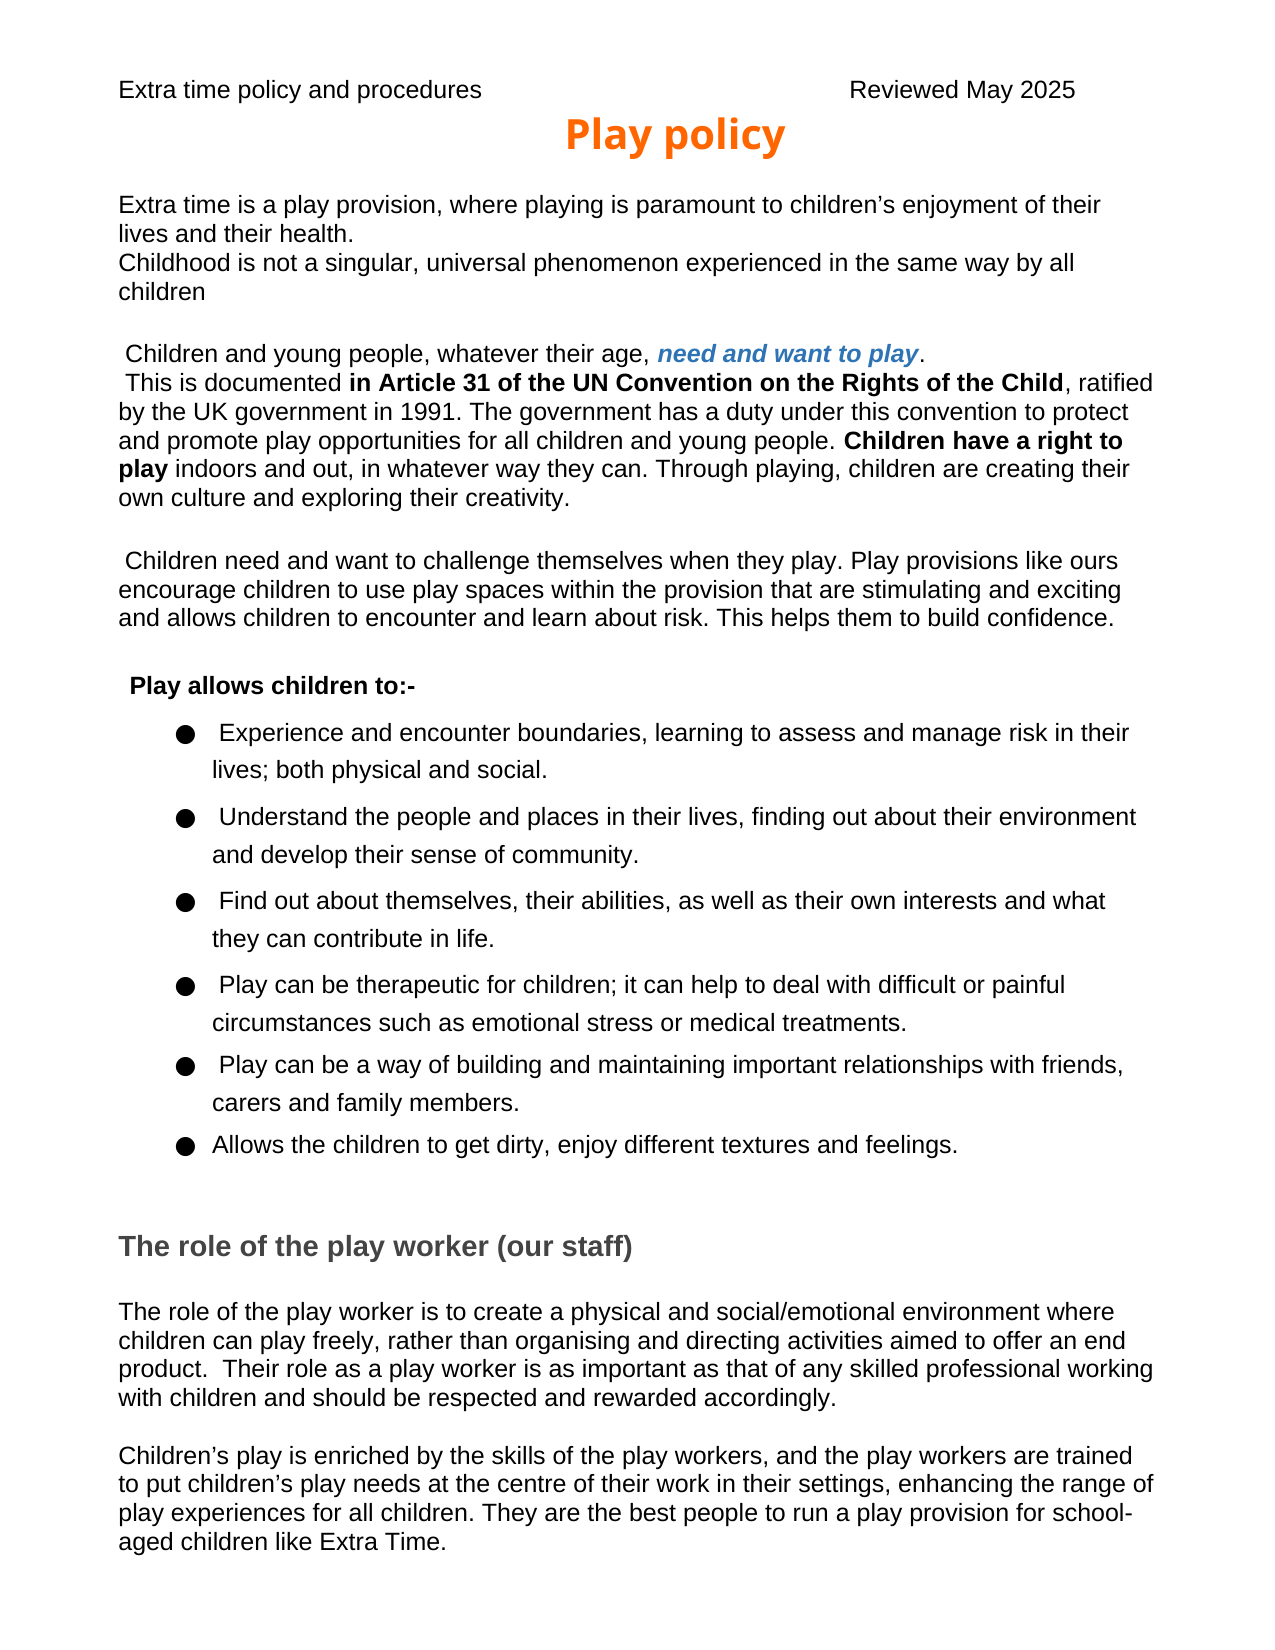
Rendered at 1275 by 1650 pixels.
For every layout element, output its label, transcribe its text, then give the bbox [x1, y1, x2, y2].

list Play can be therapeutic for children; it can help to deal with difficult or painful circumstances such as emotional stress or medical treatments. [174, 957, 1157, 1037]
text The role of the play worker is to create a physical and social/emotional environment where children can play freely, rather than organising and directing activities aimed to offer an end product. Their role as a play worker is as important as that of any skilled professional working with children and should be respected and rewarded accordingly. [118, 1297, 1157, 1412]
list Play can be a way of building and maintaining important relationships with friends, carers and family members. [174, 1037, 1157, 1117]
title Play policy [156, 104, 1157, 162]
text Children and young people, whatever their age, need and want to play. [118, 339, 1157, 368]
list Allows the children to get dirty, enjoy different textures and feelings. [174, 1117, 1157, 1168]
text Children need and want to challenge themselves when they play. Play provisions like ours encourage children to use play spaces within the provision that are stimulating and exciting and allows children to encounter and learn about risk. This helps them to build confidence. [118, 546, 1157, 632]
list Understand the people and places in their lives, finding out about their environment and develop their sense of community. [174, 788, 1157, 868]
text Childhood is not a singular, universal phenomenon experienced in the same way by all children [118, 248, 1157, 305]
list Find out about themselves, their abilities, as well as their own interests and what they can contribute in life. [174, 873, 1157, 953]
text This is documented in Article 31 of the UN Convention on the Rights of the Child, ratified by the UK government in 1991. The government has a duty under this convention to protect and promote play opportunities for all children and young people. Children have a right to play indoors and out, in whatever way they can. Through playing, children are creating their own culture and exploring their creativity. [118, 368, 1157, 512]
text Play allows children to:- [122, 671, 1157, 700]
text The role of the play worker (our staff) [118, 1229, 1157, 1263]
list Experience and encounter boundaries, learning to assess and manage risk in their lives; both physical and social. [174, 704, 1157, 784]
text Children’s play is enriched by the skills of the play workers, and the play workers are trained to put children’s play needs at the centre of their work in their settings, enhancing the range of play experiences for all children. They are the best people to run a play provision for school-aged children like Extra Time. [118, 1441, 1157, 1556]
text Extra time is a play provision, where playing is paramount to children’s enjoyment of their lives and their health. [118, 190, 1157, 248]
